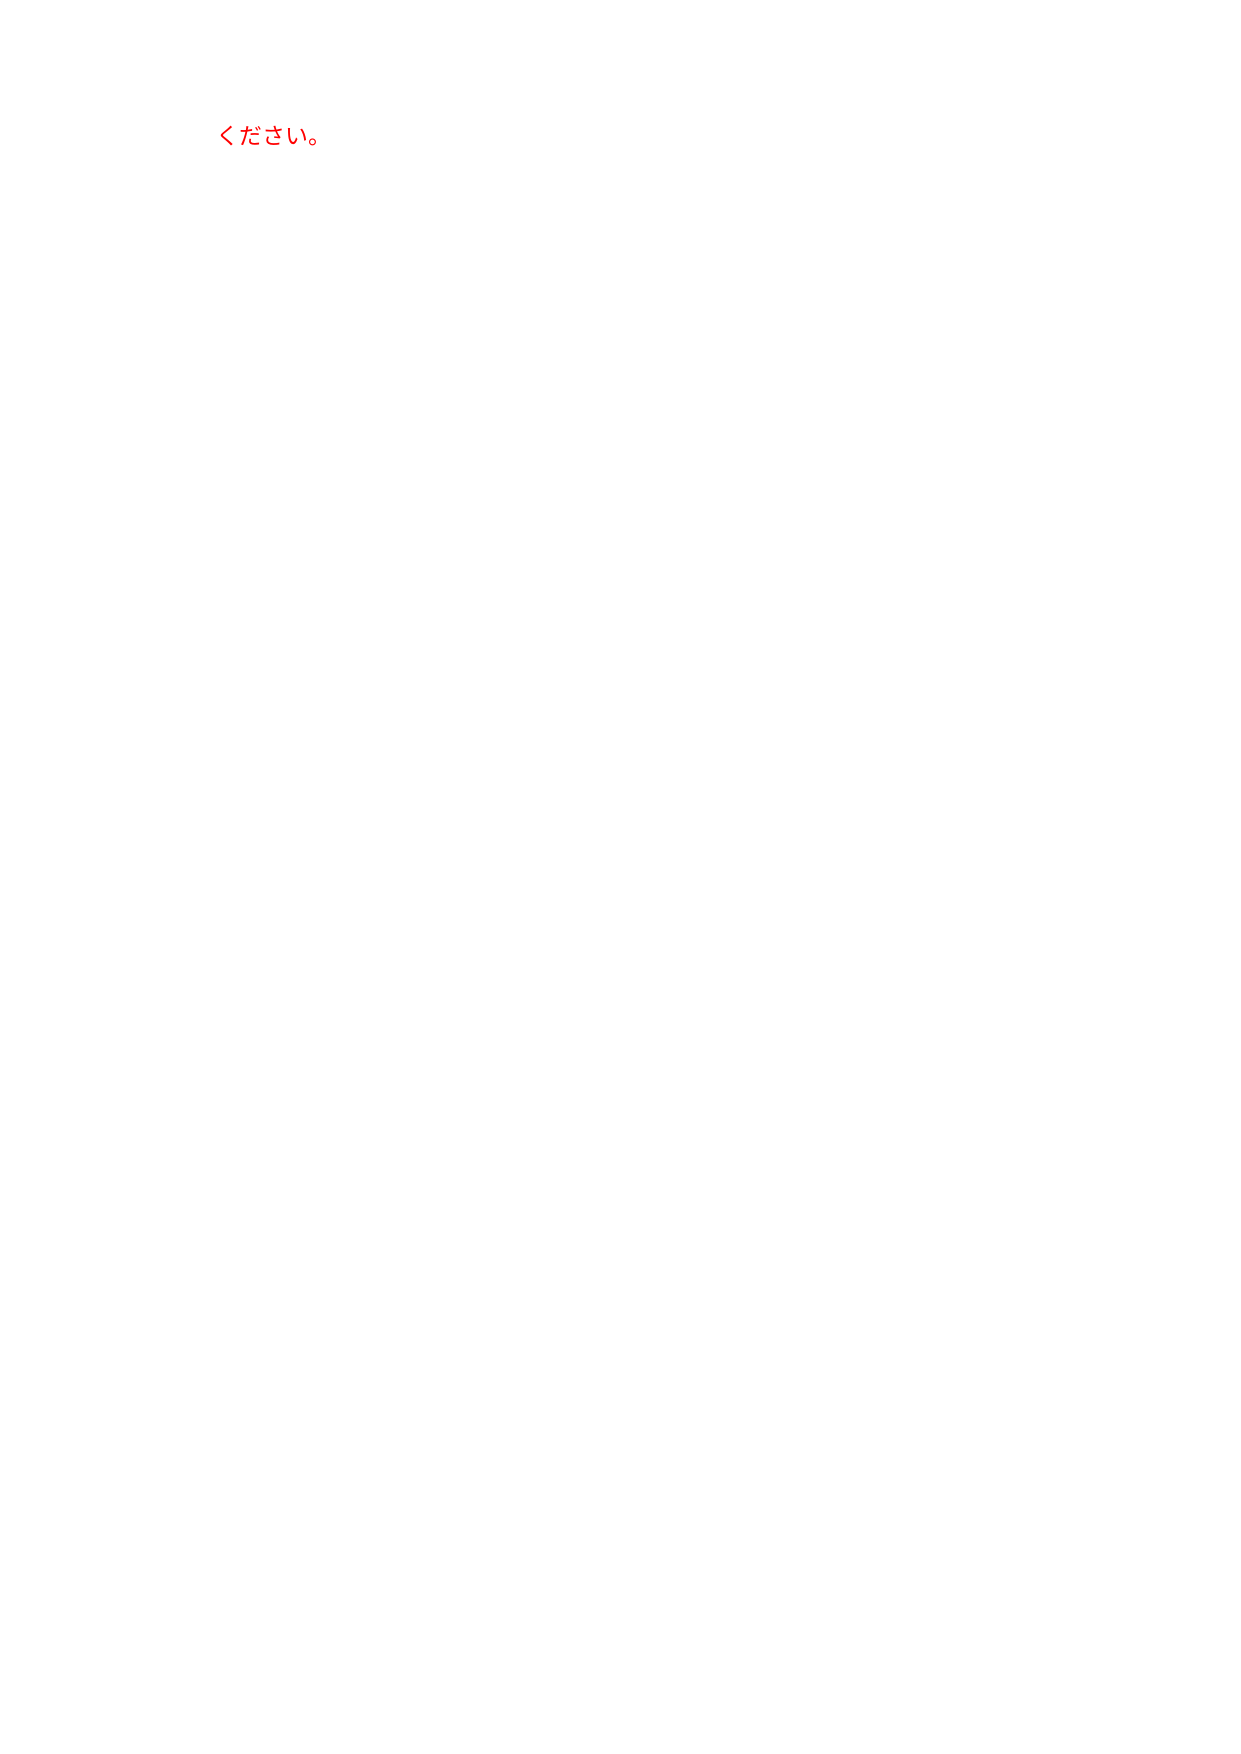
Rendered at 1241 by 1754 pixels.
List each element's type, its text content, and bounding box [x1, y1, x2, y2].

text ください。 [217, 118, 1122, 151]
